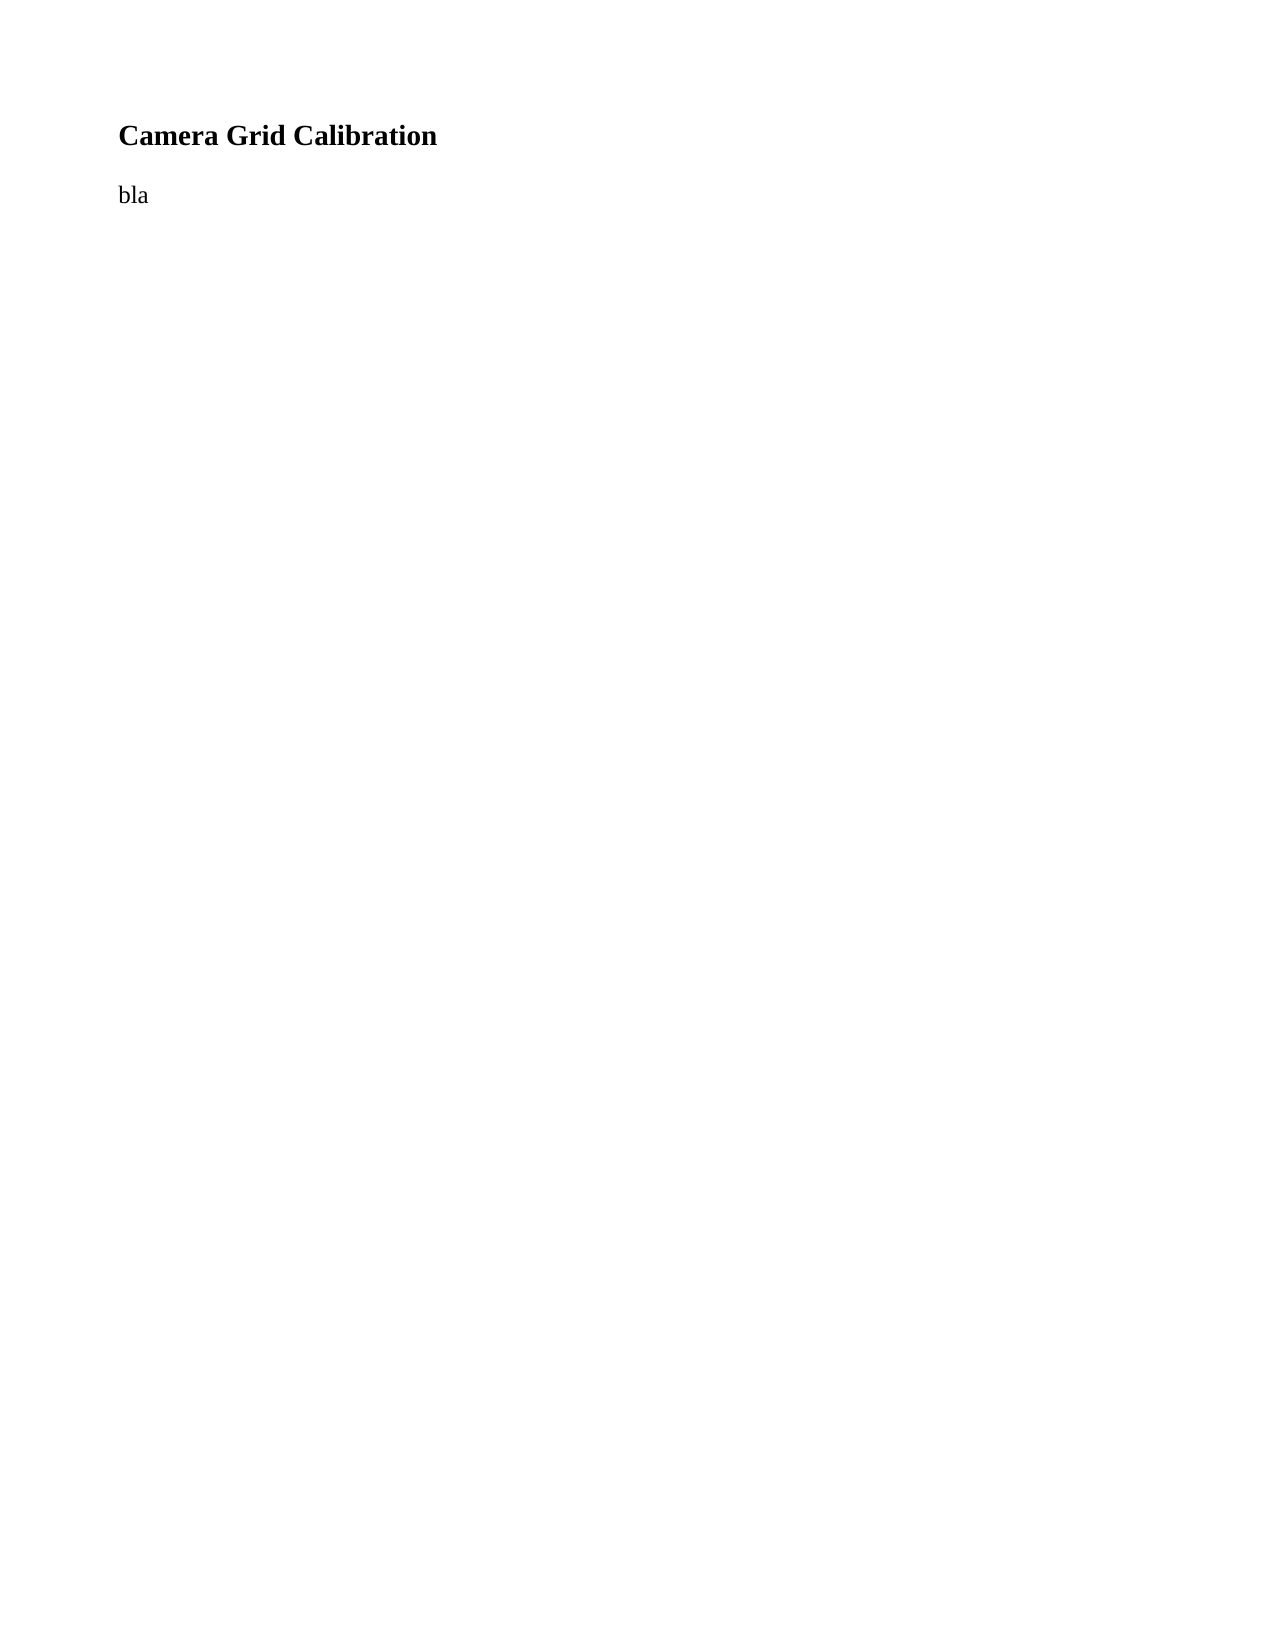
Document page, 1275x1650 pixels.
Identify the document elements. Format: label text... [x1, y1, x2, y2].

text Camera Grid Calibration [118, 118, 1157, 152]
text bla [118, 180, 1157, 209]
